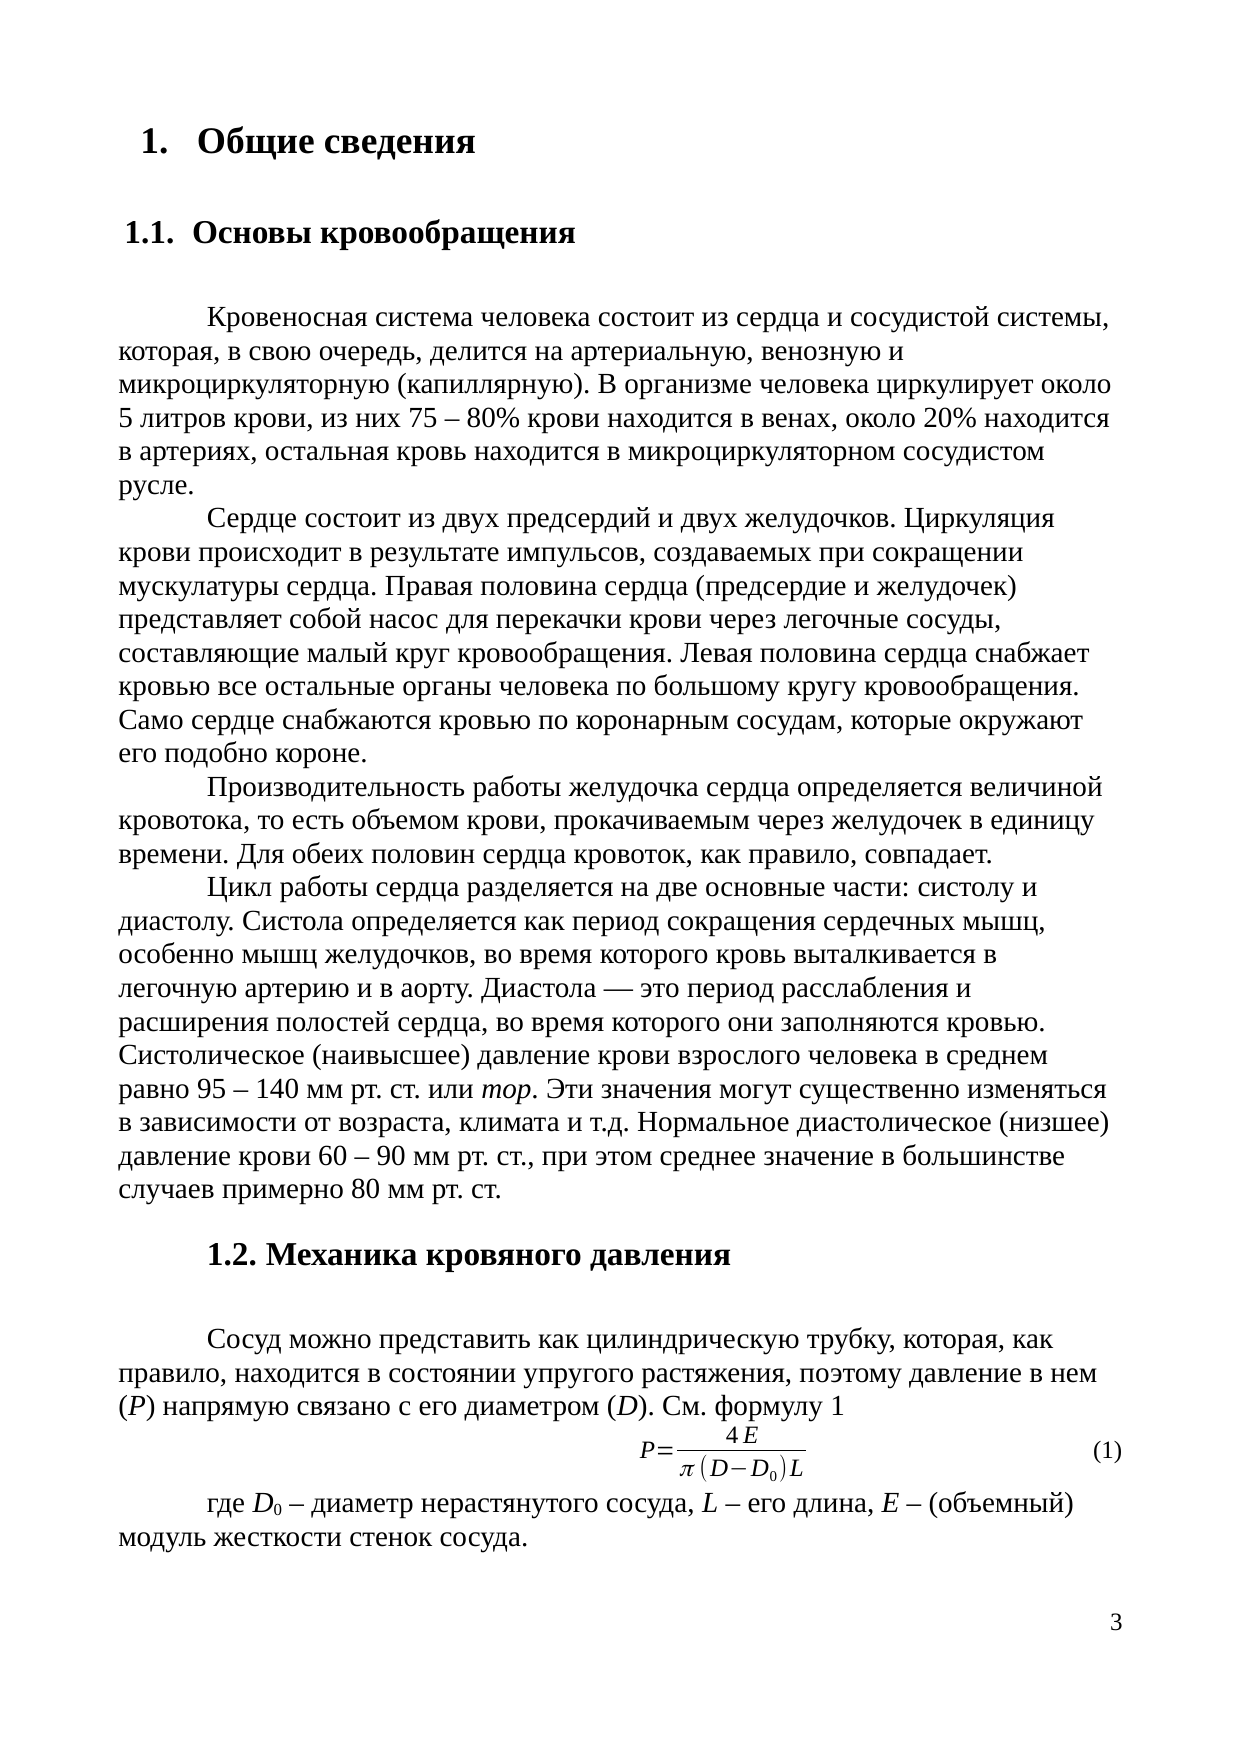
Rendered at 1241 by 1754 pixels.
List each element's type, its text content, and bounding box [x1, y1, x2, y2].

text Кровеносная система человека состоит из сердца и сосудистой системы, которая, в свою очередь, делится на артериальную, венозную и микроциркуляторную (капиллярную). В организме человека циркулирует около 5 литров крови, из них 75 – 80% крови находится в венах, около 20% находится в артериях, остальная кровь находится в микроциркуляторном сосудистом русле. [118, 299, 1122, 501]
subtitle Основы кровообращения [124, 212, 1122, 251]
text (1) [118, 1422, 1122, 1485]
text Сердце состоит из двух предсердий и двух желудочков. Циркуляция крови происходит в результате импульсов, создаваемых при сокращении мускулатуры сердца. Правая половина сердца (предсердие и желудочек) представляет собой насос для перекачки крови через легочные сосуды, составляющие малый круг кровообращения. Левая половина сердца снабжает кровью все остальные органы человека по большому кругу кровообращения. Само сердце снабжаются кровью по коронарным сосудам, которые окружают его подобно короне. [118, 501, 1122, 769]
text Цикл работы сердца разделяется на две основные части: систолу и диастолу. Систола определяется как период сокращения сердечных мышц, особенно мышц желудочков, во время которого кровь выталкивается в легочную артерию и в аорту. Диастола — это период расслабления и расширения полостей сердца, во время которого они заполняются кровью. Систолическое (наивысшее) давление крови взрослого человека в среднем равно 95 – 140 мм рт. ст. или тор. Эти значения могут существенно изменяться в зависимости от возраста, климата и т.д. Нормальное диастолическое (низшее) давление крови 60 – 90 мм рт. ст., при этом среднее значение в большинстве случаев примерно 80 мм рт. ст. [118, 869, 1122, 1205]
text где D0 – диаметр нерастянутого сосуда, L – его длина, E – (объемный) модуль жесткости стенок сосуда. [118, 1485, 1122, 1552]
text Производительность работы желудочка сердца определяется величиной кровотока, то есть объемом крови, прокачиваемым через желудочек в единицу времени. Для обеих половин сердца кровоток, как правило, совпадает. [118, 769, 1122, 869]
text Сосуд можно представить как цилиндрическую трубку, которая, как правило, находится в состоянии упругого растяжения, поэтому давление в нем (P) напрямую связано с его диаметром (D). См. формулу 1 [118, 1321, 1122, 1422]
subtitle Механика кровяного давления [118, 1234, 1122, 1273]
subtitle Общие сведения [154, 118, 1122, 161]
